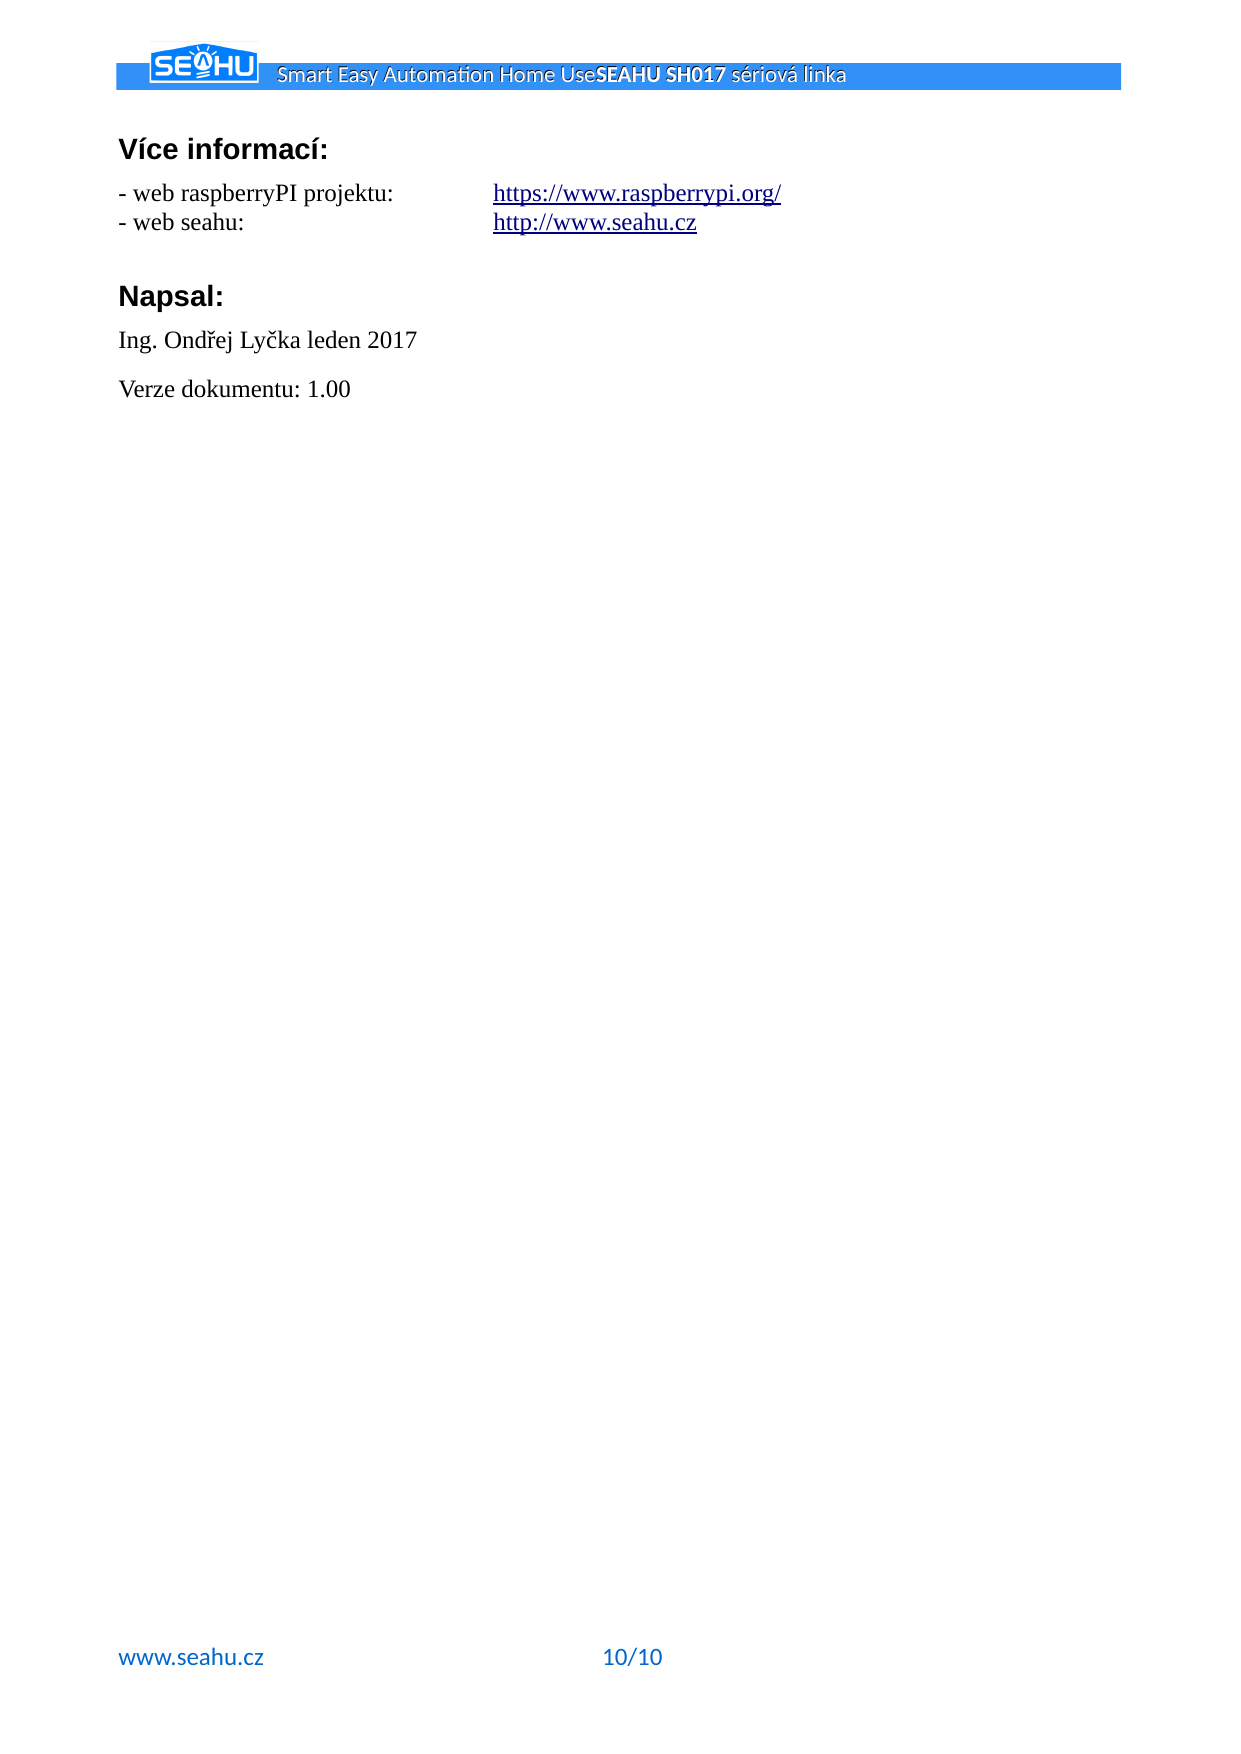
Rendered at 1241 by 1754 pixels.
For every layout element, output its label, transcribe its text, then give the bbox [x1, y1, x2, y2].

subtitle Více informací: [118, 132, 1122, 166]
text Verze dokumentu: 1.00 [118, 374, 1122, 403]
text - web raspberryPI projektu: https://www.raspberrypi.org/ [118, 178, 1122, 207]
text Ing. Ondřej Lyčka leden 2017 [118, 326, 1122, 354]
picture [149, 41, 259, 83]
text - web seahu: http://www.seahu.cz [118, 207, 1122, 236]
subtitle Napsal: [118, 279, 1122, 313]
